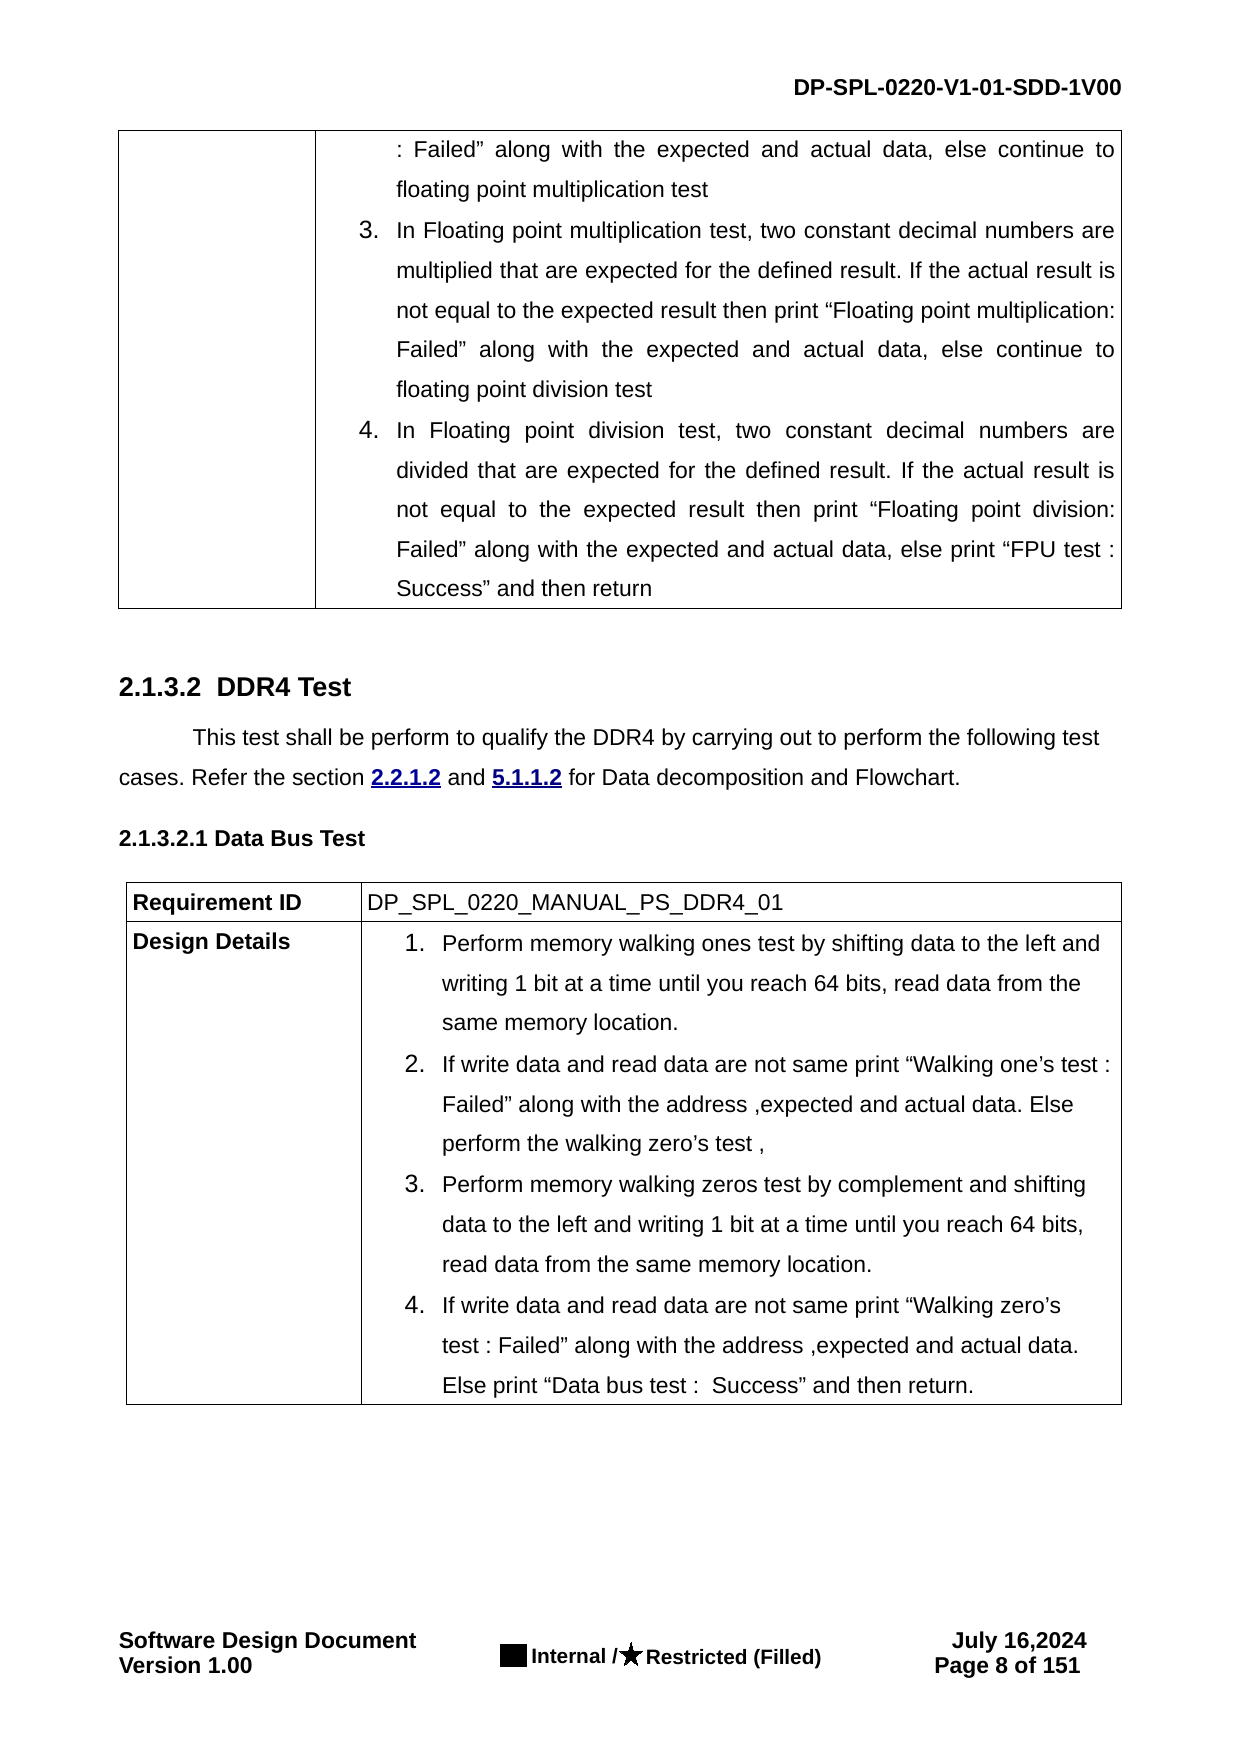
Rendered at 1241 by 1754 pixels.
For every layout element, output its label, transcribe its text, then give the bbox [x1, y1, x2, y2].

table_cell Design Details [127, 922, 361, 1404]
subtitle DDR4 Test [118, 671, 1122, 702]
table_cell Perform memory walking ones test by shifting data to the left and writing 1 bit at a time until you reach 64 bits, read data from the same memory location. If write data and read data are not same print “Walking one’s test : Failed” along with the address ,expected and actual data. Else perform the walking zero’s test , Perform memory walking zeros test by complement and shifting data to the left and writing 1 bit at a time until you reach 64 bits, read data from the same memory location. If write data and read data are not same print “Walking zero’s test : Failed” along with the address ,expected and actual data. Else print “Data bus test : Success” and then return. [362, 922, 1121, 1404]
text This test shall be perform to qualify the DDR4 by carrying out to perform the following test cases. Refer the section 2.2.1.2 and 5.1.1.2 for Data decomposition and Flowchart. [118, 724, 1122, 790]
table_header Requirement ID [127, 883, 361, 921]
table_cell : Failed” along with the expected and actual data, else continue to floating point multiplication test In Floating point multiplication test, two constant decimal numbers are multiplied that are expected for the defined result. If the actual result is not equal to the expected result then print “Floating point multiplication: Failed” along with the expected and actual data, else continue to floating point division test In Floating point division test, two constant decimal numbers are divided that are expected for the defined result. If the actual result is not equal to the expected result then print “Floating point division: Failed” along with the expected and actual data, else print “FPU test : Success” and then return [316, 131, 1121, 607]
subtitle Data Bus Test [118, 828, 1122, 851]
table_header DP_SPL_0220_MANUAL_PS_DDR4_01 [362, 883, 1121, 921]
table_cell [119, 131, 315, 607]
